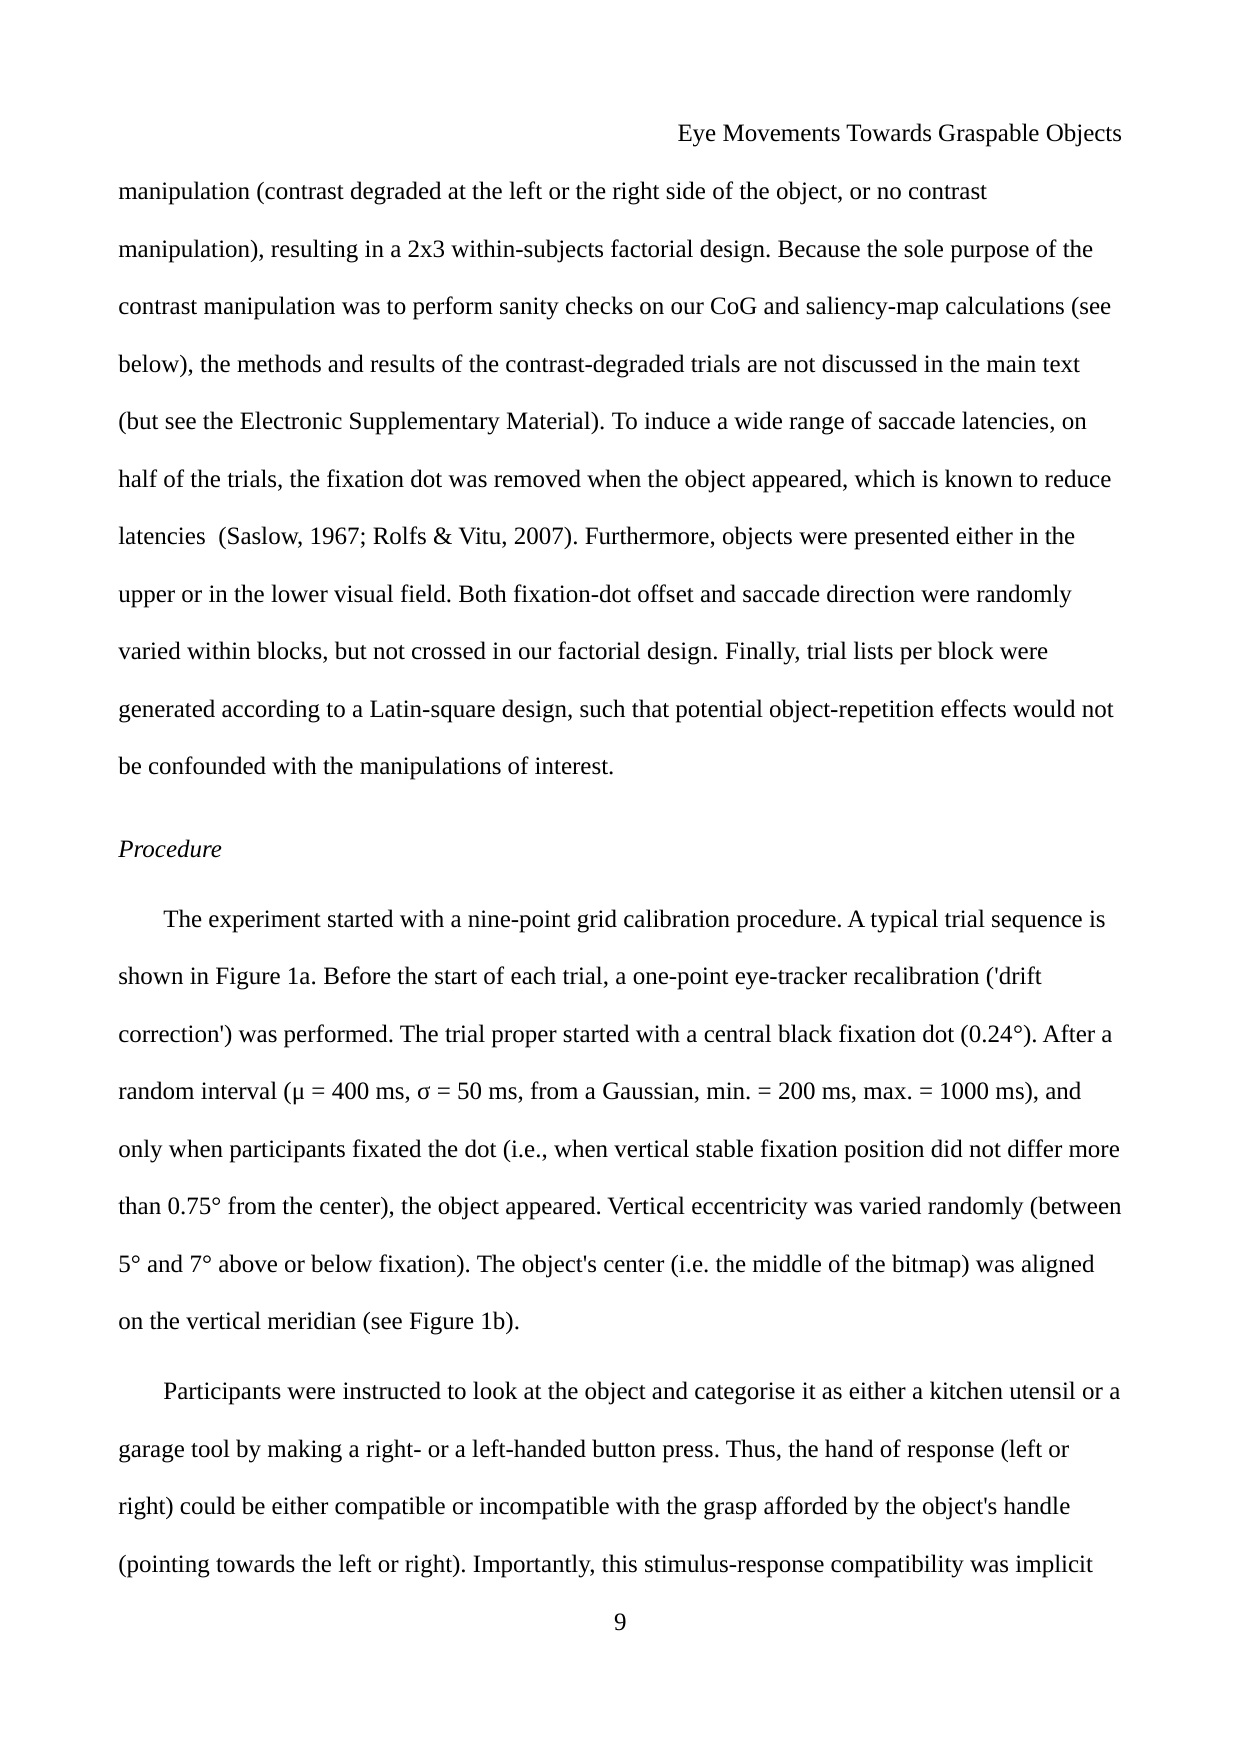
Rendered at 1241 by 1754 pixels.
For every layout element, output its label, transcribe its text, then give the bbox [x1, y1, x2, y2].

text manipulation (contrast degraded at the left or the right side of the object, or no contrast manipulation), resulting in a 2x3 within-subjects factorial design. Because the sole purpose of the contrast manipulation was to perform sanity checks on our CoG and saliency-map calculations (see below), the methods and results of the contrast-degraded trials are not discussed in the main text (but see the Electronic Supplementary Material). To induce a wide range of saccade latencies, on half of the trials, the fixation dot was removed when the object appeared, which is known to reduce latencies (Saslow, 1967; Rolfs & Vitu, 2007). Furthermore, objects were presented either in the upper or in the lower visual field. Both fixation-dot offset and saccade direction were randomly varied within blocks, but not crossed in our factorial design. Finally, trial lists per block were generated according to a Latin-square design, such that potential object-repetition effects would not be confounded with the manipulations of interest. [118, 176, 1122, 780]
subtitle Procedure [118, 834, 1122, 863]
text Participants were instructed to look at the object and categorise it as either a kitchen utensil or a garage tool by making a right- or a left-handed button press. Thus, the hand of response (left or right) could be either compatible or incompatible with the grasp afforded by the object's handle (pointing towards the left or right). Importantly, this stimulus-response compatibility was implicit [118, 1376, 1122, 1578]
text The experiment started with a nine-point grid calibration procedure. A typical trial sequence is shown in Figure 1a. Before the start of each trial, a one-point eye-tracker recalibration ('drift correction') was performed. The trial proper started with a central black fixation dot (0.24°). After a random interval (μ = 400 ms, σ = 50 ms, from a Gaussian, min. = 200 ms, max. = 1000 ms), and only when participants fixated the dot (i.e., when vertical stable fixation position did not differ more than 0.75° from the center), the object appeared. Vertical eccentricity was varied randomly (between 5° and 7° above or below fixation). The object's center (i.e. the middle of the bitmap) was aligned on the vertical meridian (see Figure 1b). [118, 904, 1122, 1335]
